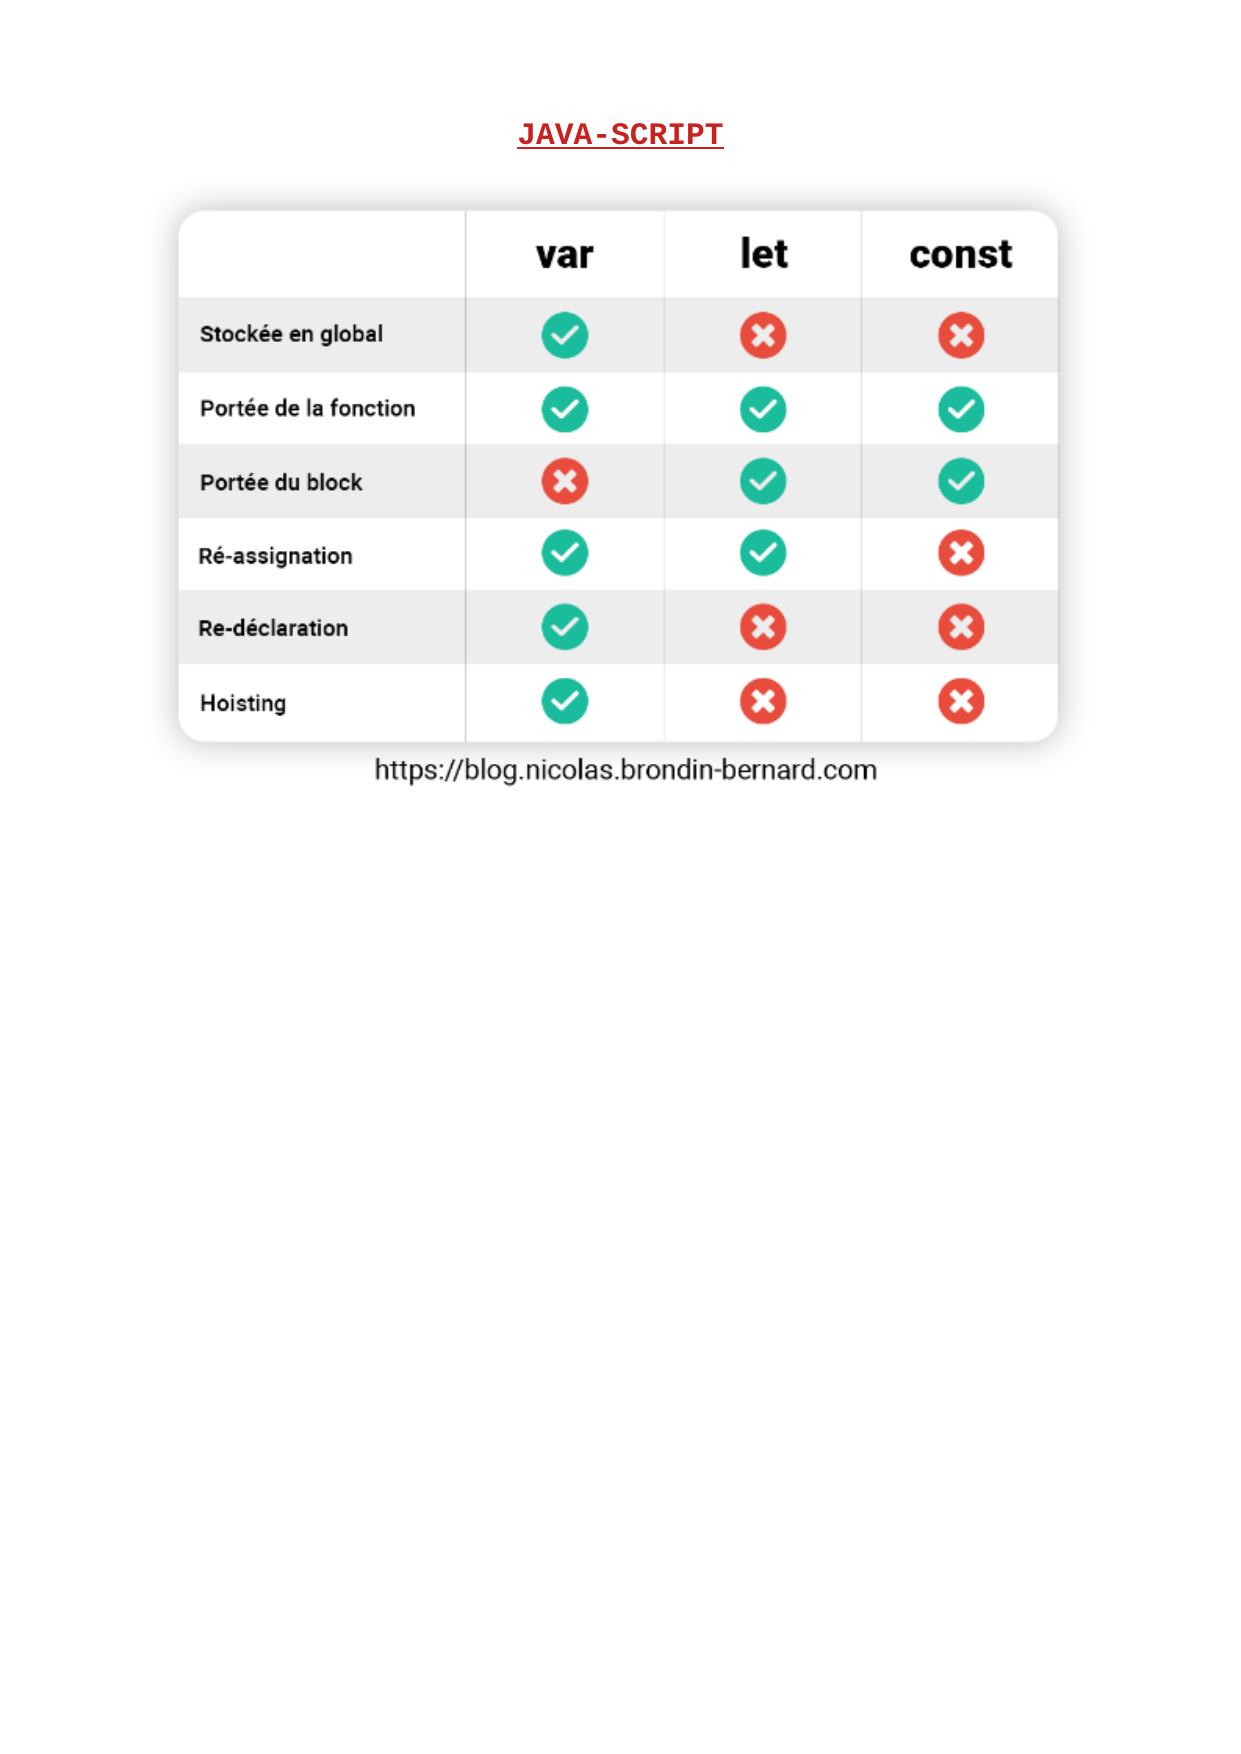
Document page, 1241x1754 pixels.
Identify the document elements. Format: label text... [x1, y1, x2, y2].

picture [135, 179, 1105, 799]
text JAVA-SCRIPT [118, 118, 1122, 153]
